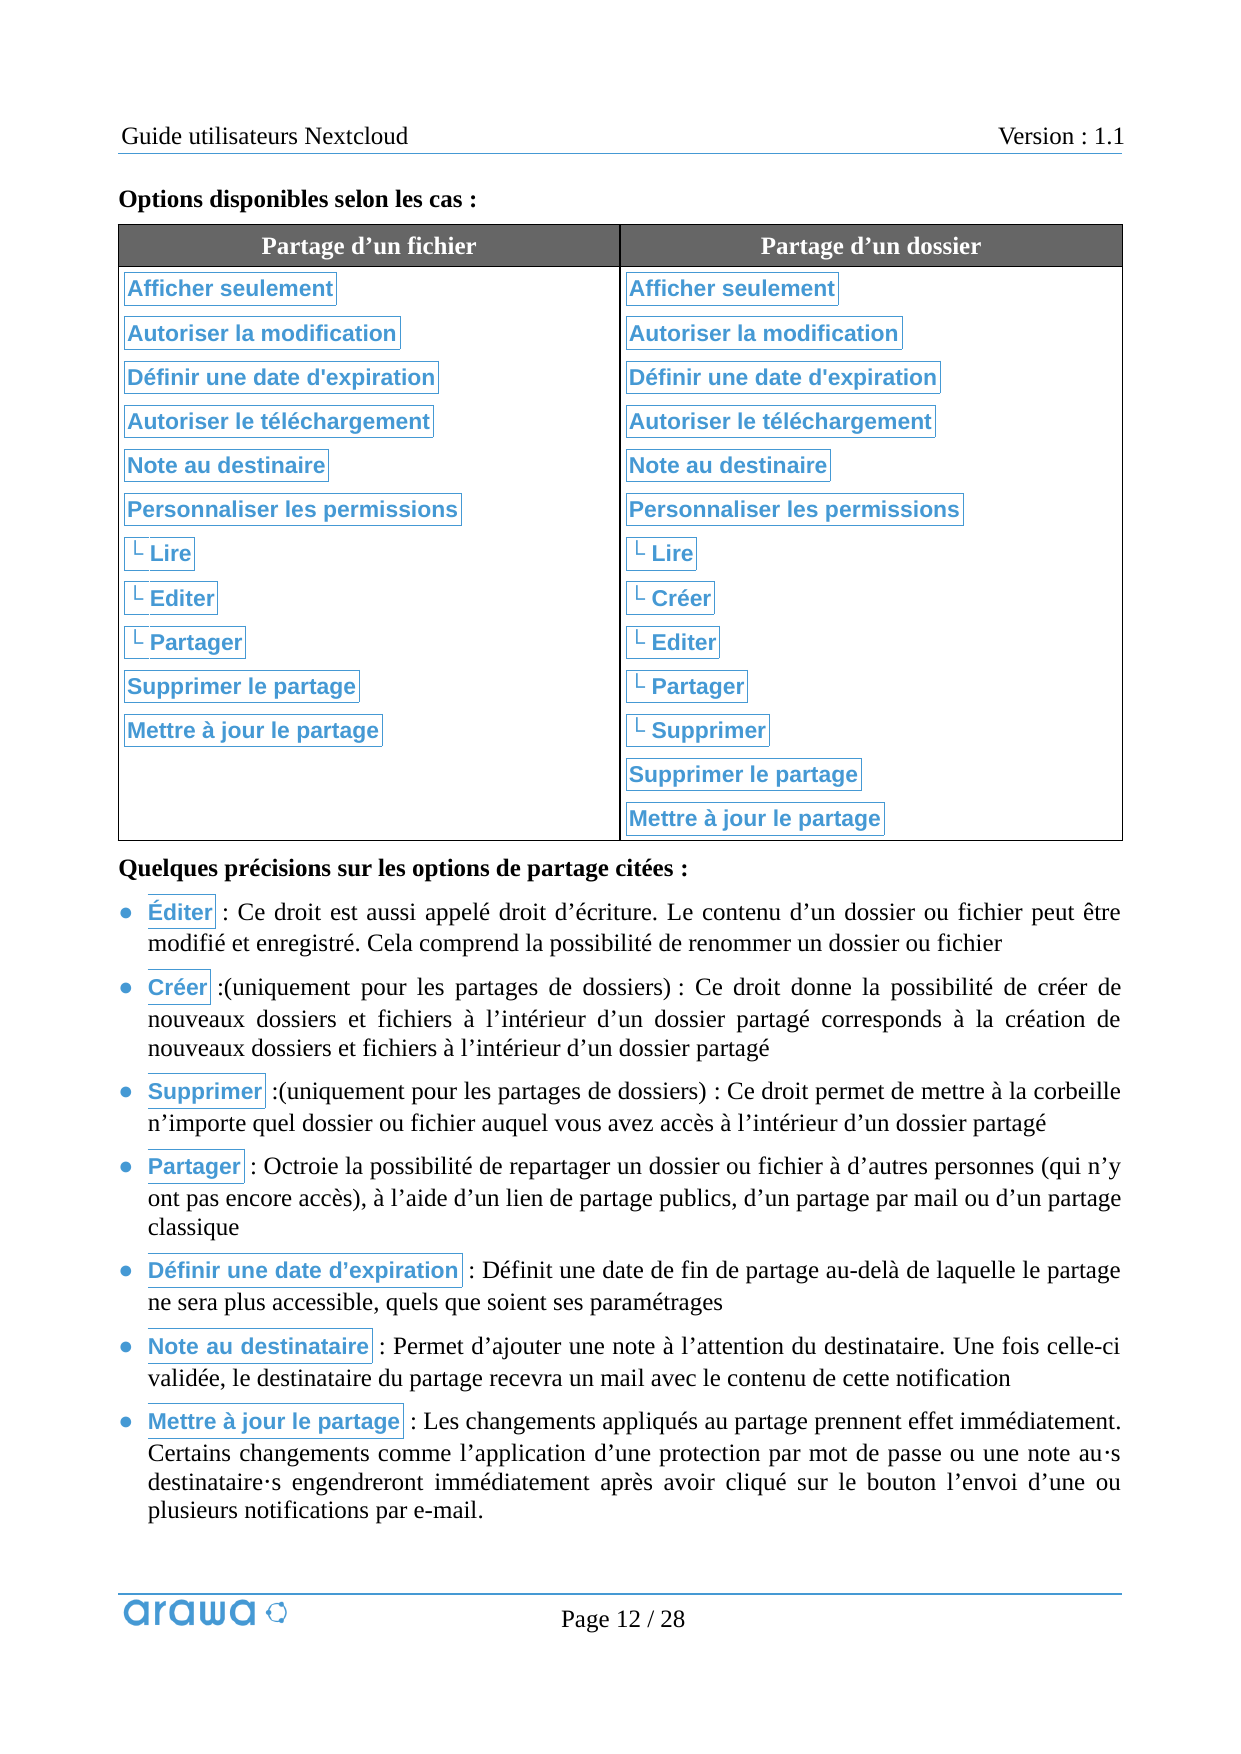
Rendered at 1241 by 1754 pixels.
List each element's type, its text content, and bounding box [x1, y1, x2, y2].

list Créer :(uniquement pour les partages de dossiers) : Ce droit donne la possibilité de créer de nouveaux dossiers et fichiers à l’intérieur d’un dossier partagé corresponds à la création de nouveaux dossiers et fichiers à l’intérieur d’un dossier partagé [118, 969, 1122, 1061]
text Quelques précisions sur les options de partage citées : [118, 853, 1122, 882]
table_cell Afficher seulement Autoriser la modification Définir une date d'expiration Autoriser le téléchargement Note au destinaire Personnaliser les permissions └ Lire └ Créer └ Editer └ Partager └ Supprimer Supprimer le partage Mettre à jour le partage [621, 267, 1122, 840]
table_header Partage d’un fichier [119, 225, 619, 266]
list Éditer : Ce droit est aussi appelé droit d’écriture. Le contenu d’un dossier ou fichier peut être modifié et enregistré. Cela comprend la possibilité de renommer un dossier ou fichier [118, 894, 1122, 957]
table_cell Afficher seulement Autoriser la modification Définir une date d'expiration Autoriser le téléchargement Note au destinaire Personnaliser les permissions └ Lire └ Editer └ Partager Supprimer le partage Mettre à jour le partage [119, 267, 619, 840]
list Partager : Octroie la possibilité de repartager un dossier ou fichier à d’autres personnes (qui n’y ont pas encore accès), à l’aide d’un lien de partage publics, d’un partage par mail ou d’un partage classique [118, 1148, 1122, 1241]
list Définir une date d’expiration : Définit une date de fin de partage au-delà de laquelle le partage ne sera plus accessible, quels que soient ses paramétrages [118, 1252, 1122, 1316]
table_header Partage d’un dossier [621, 225, 1122, 266]
picture [121, 1597, 290, 1628]
text Options disponibles selon les cas : [118, 184, 1122, 212]
list Note au destinataire : Permet d’ajouter une note à l’attention du destinataire. Une fois celle-ci validée, le destinataire du partage recevra un mail avec le contenu de cette notification [118, 1328, 1122, 1391]
list Supprimer :(uniquement pour les partages de dossiers) : Ce droit permet de mettre à la corbeille n’importe quel dossier ou fichier auquel vous avez accès à l’intérieur d’un dossier partagé [118, 1073, 1122, 1137]
list Mettre à jour le partage : Les changements appliqués au partage prennent effet immédiatement. Certains changements comme l’application d’une protection par mot de passe ou une note au⋅s destinataire⋅s engendreront immédiatement après avoir cliqué sur le bouton l’envoi d’une ou plusieurs notifications par e-mail. [118, 1403, 1122, 1524]
